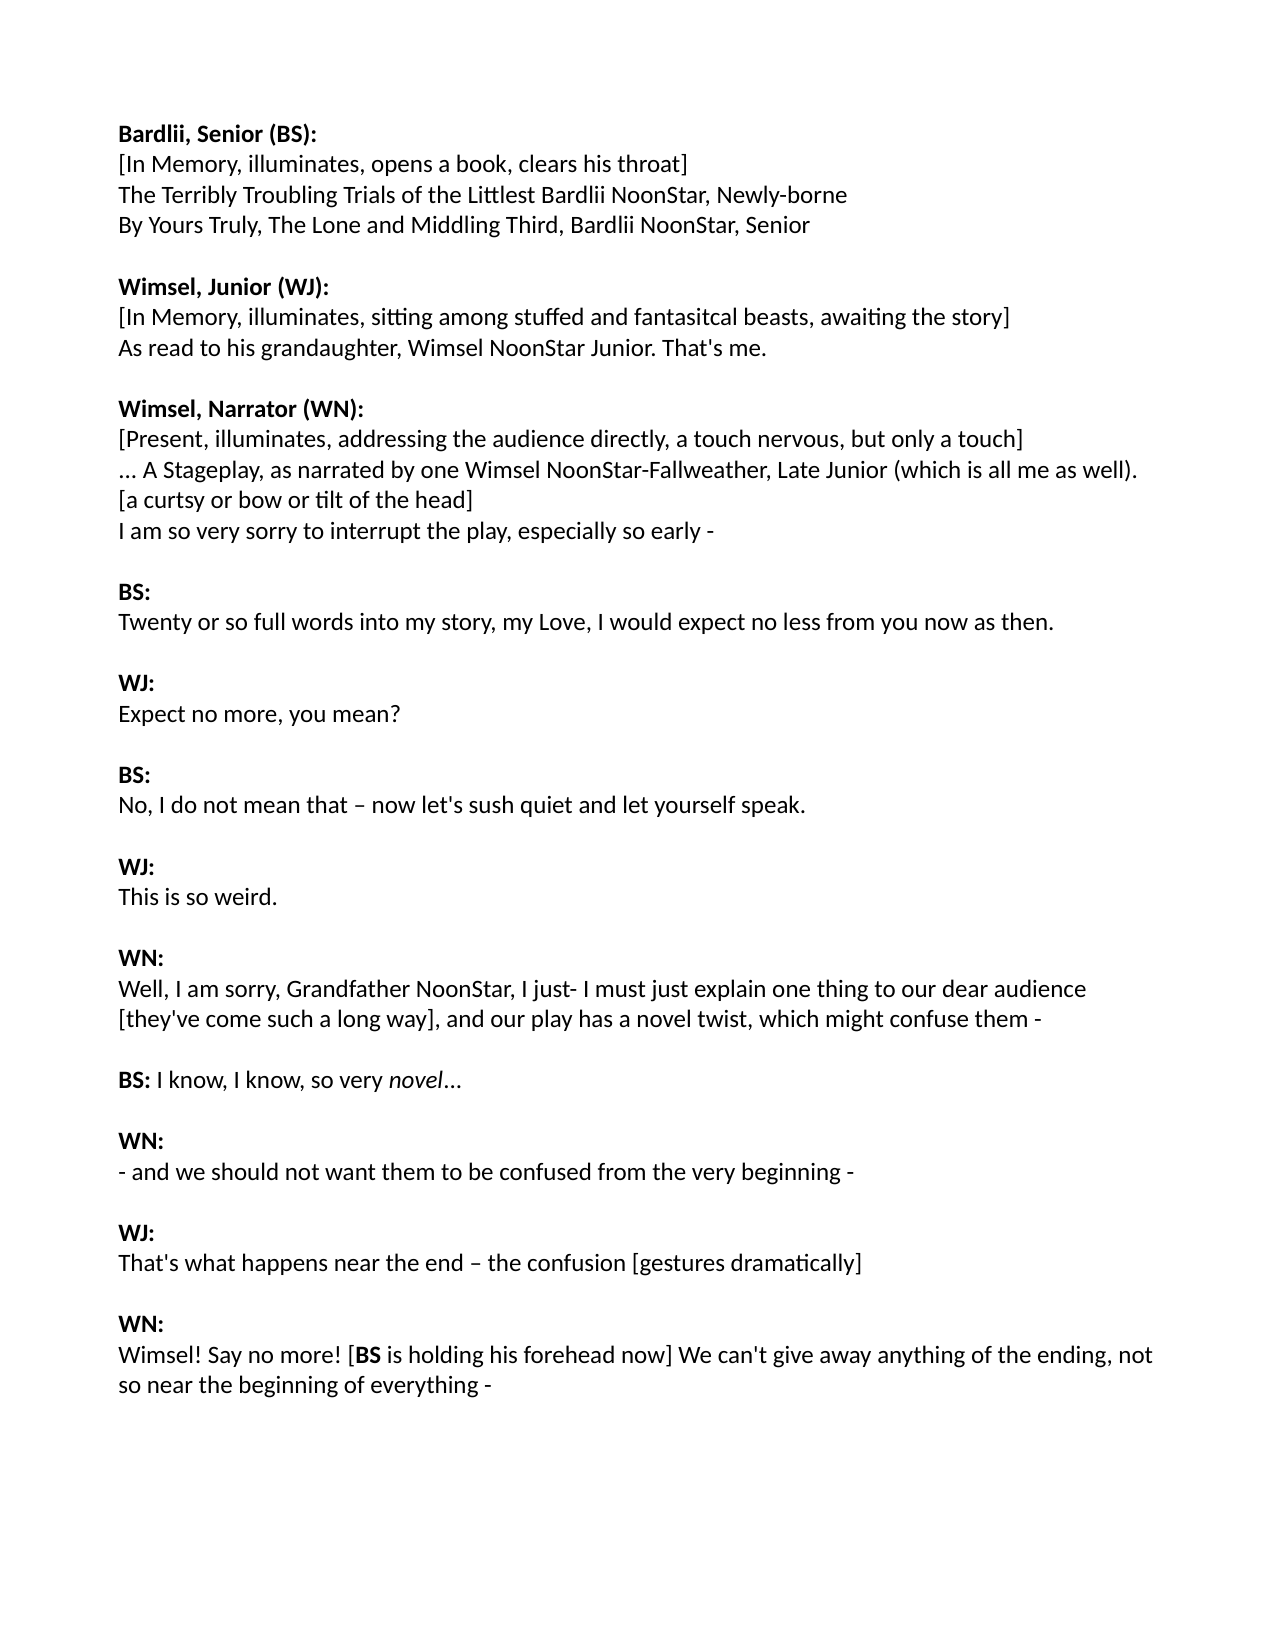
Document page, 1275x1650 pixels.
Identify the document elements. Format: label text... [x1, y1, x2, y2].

text [In Memory, illuminates, opens a book, clears his throat] [118, 149, 1157, 179]
text I am so very sorry to interrupt the play, especially so early - [118, 515, 1157, 545]
text [In Memory, illuminates, sitting among stuffed and fantasitcal beasts, awaiting the story] [118, 301, 1157, 332]
text This is so weird. [118, 881, 1157, 912]
text [a curtsy or bow or tilt of the head] [118, 484, 1157, 515]
text The Terribly Troubling Trials of the Littlest Bardlii NoonStar, Newly-borne [118, 179, 1157, 210]
text By Yours Truly, The Lone and Middling Third, Bardlii NoonStar, Senior [118, 210, 1157, 240]
text [Present, illuminates, addressing the audience directly, a touch nervous, but only a touch] [118, 423, 1157, 454]
text That's what happens near the end – the confusion [gestures dramatically] [118, 1247, 1157, 1278]
text Well, I am sorry, Grandfather NoonStar, I just- I must just explain one thing to our dear audience [they've come such a long way], and our play has a novel twist, which might confuse them - [118, 973, 1157, 1034]
text Wimsel! Say no more! [BS is holding his forehead now] We can't give away anything of the ending, not so near the beginning of everything - [118, 1339, 1157, 1400]
text WJ: [118, 667, 1157, 698]
text WN: [118, 1308, 1157, 1339]
text Expect no more, you mean? [118, 698, 1157, 728]
text WJ: [118, 1217, 1157, 1247]
text Bardlii, Senior (BS): [118, 118, 1157, 149]
text WN: [118, 942, 1157, 973]
text BS: I know, I know, so very novel... [118, 1064, 1157, 1095]
text - and we should not want them to be confused from the very beginning - [118, 1156, 1157, 1186]
text No, I do not mean that – now let's sush quiet and let yourself speak. [118, 789, 1157, 820]
text ... A Stageplay, as narrated by one Wimsel NoonStar-Fallweather, Late Junior (which is all me as well). [118, 454, 1157, 484]
text Wimsel, Narrator (WN): [118, 393, 1157, 423]
text BS: [118, 576, 1157, 606]
text Twenty or so full words into my story, my Love, I would expect no less from you now as then. [118, 606, 1157, 637]
text As read to his grandaughter, Wimsel NoonStar Junior. That's me. [118, 332, 1157, 362]
text BS: [118, 759, 1157, 789]
text Wimsel, Junior (WJ): [118, 271, 1157, 301]
text WN: [118, 1125, 1157, 1156]
text WJ: [118, 851, 1157, 881]
